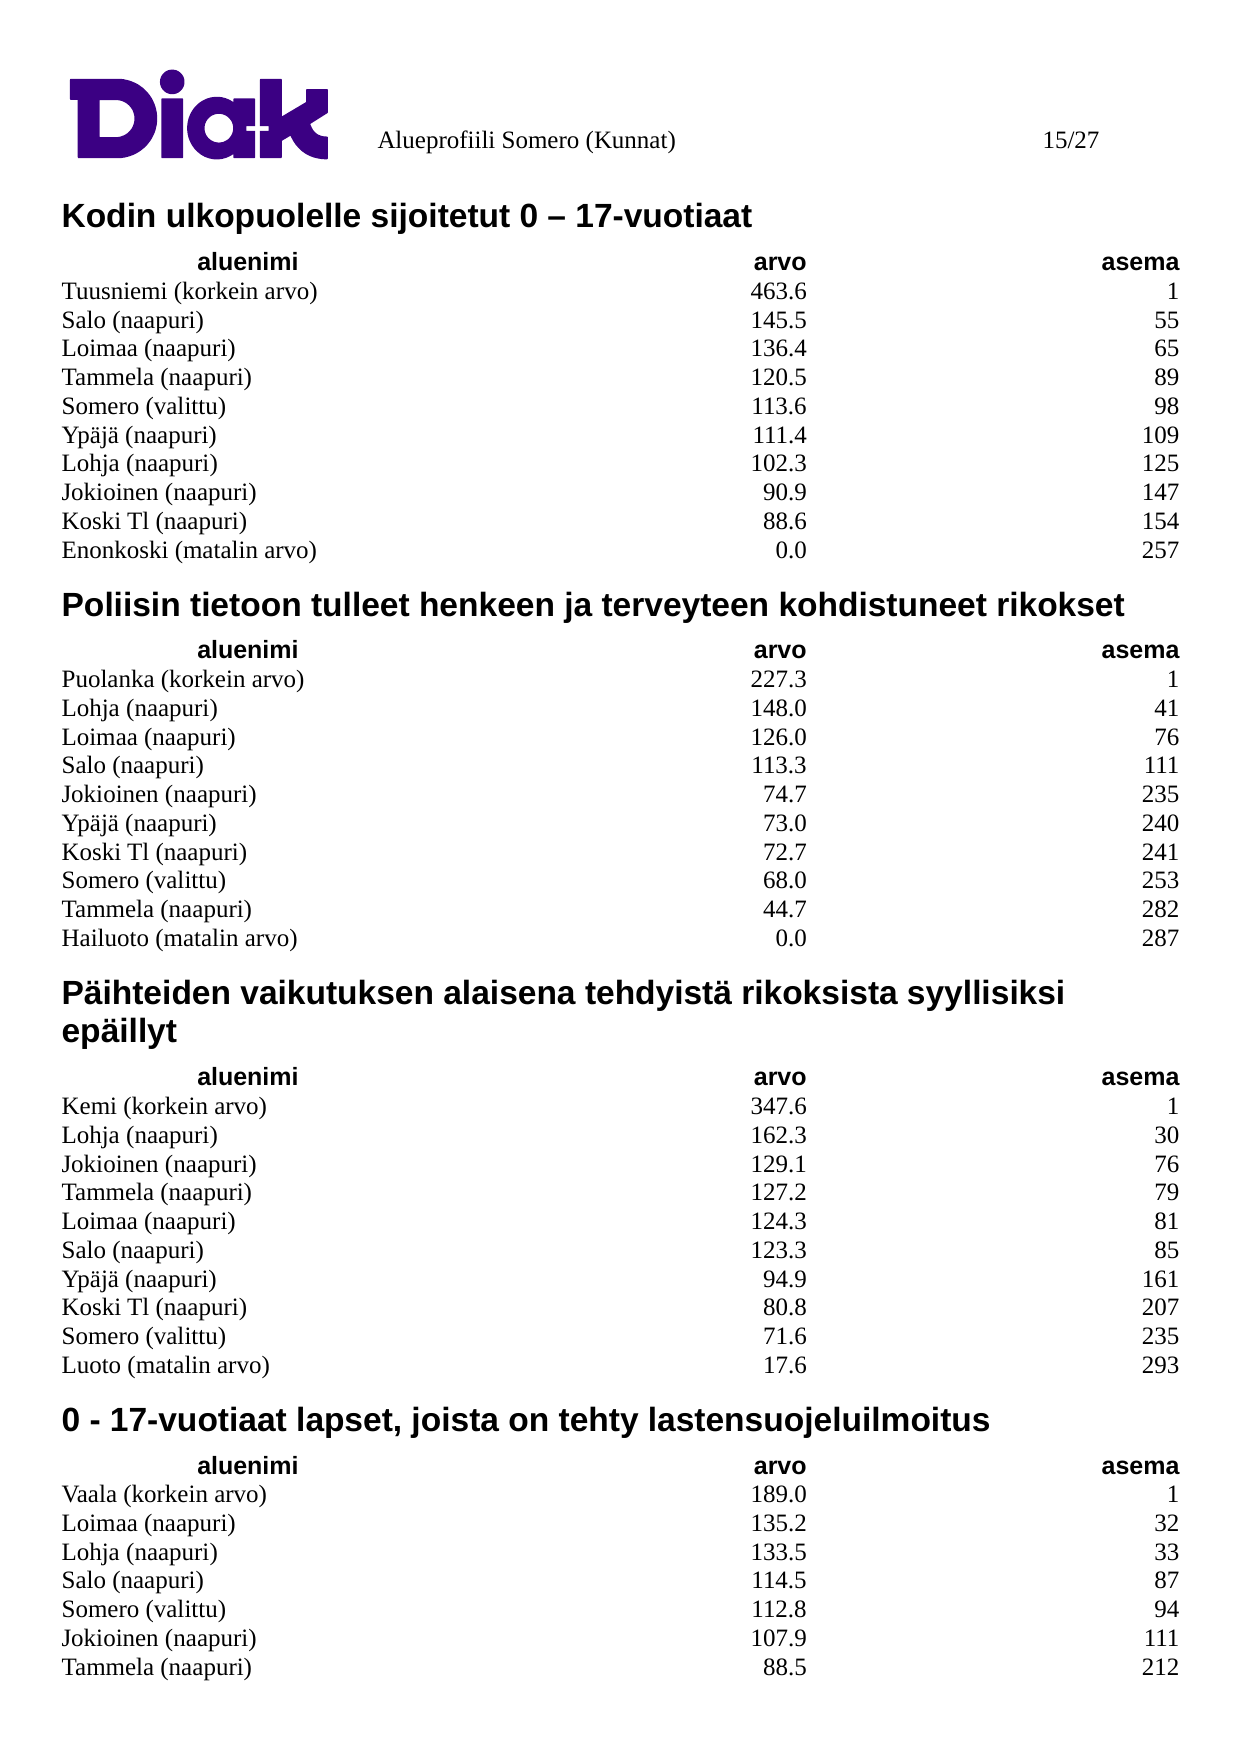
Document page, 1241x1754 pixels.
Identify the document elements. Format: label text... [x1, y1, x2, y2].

table_cell 154 [806, 506, 1179, 535]
table_cell 98 [806, 391, 1179, 420]
table_cell 113.3 [434, 751, 806, 779]
table_cell 80.8 [434, 1293, 806, 1321]
table_cell Salo (naapuri) [61, 751, 434, 779]
table_cell 282 [806, 894, 1179, 923]
table_cell 44.7 [434, 894, 806, 923]
table_cell 136.4 [434, 334, 806, 362]
table_cell Somero (valittu) [61, 1594, 434, 1623]
table_cell 287 [806, 923, 1179, 952]
table_cell Jokioinen (naapuri) [61, 1149, 434, 1177]
table_cell 125 [806, 449, 1179, 477]
table_cell 107.9 [434, 1623, 806, 1652]
table_cell Vaala (korkein arvo) [61, 1479, 434, 1508]
table_cell 114.5 [434, 1566, 806, 1594]
table_cell 89 [806, 362, 1179, 391]
table_cell Loimaa (naapuri) [61, 1508, 434, 1537]
table_cell 94 [806, 1594, 1179, 1623]
table_cell 145.5 [434, 305, 806, 333]
table_cell 207 [806, 1293, 1179, 1321]
table_cell 33 [806, 1537, 1179, 1566]
table_cell 87 [806, 1566, 1179, 1594]
table_cell 212 [806, 1652, 1179, 1681]
table_cell Ypäjä (naapuri) [61, 1264, 434, 1292]
table_cell 65 [806, 334, 1179, 362]
table_header aluenimi [61, 1451, 434, 1479]
table_cell 76 [806, 722, 1179, 751]
table_cell 1 [806, 1479, 1179, 1508]
table_cell Jokioinen (naapuri) [61, 779, 434, 808]
table_cell 1 [806, 1091, 1179, 1120]
table_cell Koski Tl (naapuri) [61, 506, 434, 535]
table_cell 235 [806, 779, 1179, 808]
table_cell 68.0 [434, 866, 806, 894]
table_header arvo [434, 247, 806, 276]
table_header aluenimi [61, 1063, 434, 1091]
table_cell Loimaa (naapuri) [61, 722, 434, 751]
table_cell 235 [806, 1321, 1179, 1350]
table_cell 113.6 [434, 391, 806, 420]
table_cell Lohja (naapuri) [61, 449, 434, 477]
table_cell 129.1 [434, 1149, 806, 1177]
table_cell 126.0 [434, 722, 806, 751]
table_cell Puolanka (korkein arvo) [61, 664, 434, 693]
table_cell 90.9 [434, 477, 806, 506]
table_cell 1 [806, 276, 1179, 305]
table_cell 253 [806, 866, 1179, 894]
subtitle 0 - 17-vuotiaat lapset, joista on tehty lastensuojeluilmoitus [61, 1399, 1179, 1438]
table_cell 71.6 [434, 1321, 806, 1350]
table_cell 72.7 [434, 837, 806, 866]
table_cell Ypäjä (naapuri) [61, 808, 434, 837]
table_cell 32 [806, 1508, 1179, 1537]
table_cell 76 [806, 1149, 1179, 1177]
table_cell 41 [806, 693, 1179, 722]
table_cell 85 [806, 1235, 1179, 1264]
table_cell 135.2 [434, 1508, 806, 1537]
table_cell 147 [806, 477, 1179, 506]
table_cell 123.3 [434, 1235, 806, 1264]
table_cell Tammela (naapuri) [61, 362, 434, 391]
table_cell 189.0 [434, 1479, 806, 1508]
table_cell Salo (naapuri) [61, 305, 434, 333]
table_cell 120.5 [434, 362, 806, 391]
table_cell Koski Tl (naapuri) [61, 1293, 434, 1321]
table_cell 161 [806, 1264, 1179, 1292]
table_header asema [806, 247, 1179, 276]
table_cell 73.0 [434, 808, 806, 837]
table_cell 30 [806, 1120, 1179, 1149]
table_cell Somero (valittu) [61, 391, 434, 420]
table_cell Koski Tl (naapuri) [61, 837, 434, 866]
subtitle Poliisin tietoon tulleet henkeen ja terveyteen kohdistuneet rikokset [61, 584, 1179, 623]
table_cell 148.0 [434, 693, 806, 722]
table_cell 227.3 [434, 664, 806, 693]
table_cell 79 [806, 1178, 1179, 1206]
subtitle Päihteiden vaikutuksen alaisena tehdyistä rikoksista syyllisiksi epäillyt [61, 973, 1179, 1050]
table_cell Somero (valittu) [61, 1321, 434, 1350]
table_cell Lohja (naapuri) [61, 1120, 434, 1149]
table_cell Tammela (naapuri) [61, 894, 434, 923]
table_cell 111 [806, 751, 1179, 779]
table_header arvo [434, 1451, 806, 1479]
table_cell Loimaa (naapuri) [61, 1206, 434, 1235]
table_header asema [806, 1451, 1179, 1479]
table_cell Hailuoto (matalin arvo) [61, 923, 434, 952]
table_cell 162.3 [434, 1120, 806, 1149]
table_cell 88.5 [434, 1652, 806, 1681]
table_header arvo [434, 1063, 806, 1091]
table_cell 0.0 [434, 535, 806, 563]
table_cell 94.9 [434, 1264, 806, 1292]
table_cell Tuusniemi (korkein arvo) [61, 276, 434, 305]
table_cell 81 [806, 1206, 1179, 1235]
table_cell 133.5 [434, 1537, 806, 1566]
table_cell 257 [806, 535, 1179, 563]
table_cell Somero (valittu) [61, 866, 434, 894]
table_header asema [806, 636, 1179, 664]
table_cell 102.3 [434, 449, 806, 477]
table_cell 124.3 [434, 1206, 806, 1235]
table_cell Salo (naapuri) [61, 1566, 434, 1594]
subtitle Kodin ulkopuolelle sijoitetut 0 – 17-vuotiaat [61, 196, 1179, 235]
table_cell Salo (naapuri) [61, 1235, 434, 1264]
table_header asema [806, 1063, 1179, 1091]
table_cell 463.6 [434, 276, 806, 305]
table_cell 241 [806, 837, 1179, 866]
table_header arvo [434, 636, 806, 664]
table_cell 127.2 [434, 1178, 806, 1206]
table_cell 112.8 [434, 1594, 806, 1623]
table_cell Tammela (naapuri) [61, 1178, 434, 1206]
table_cell 111 [806, 1623, 1179, 1652]
table_cell Luoto (matalin arvo) [61, 1350, 434, 1379]
table_cell Tammela (naapuri) [61, 1652, 434, 1681]
table_cell Lohja (naapuri) [61, 1537, 434, 1566]
table_cell Ypäjä (naapuri) [61, 420, 434, 448]
table_cell Loimaa (naapuri) [61, 334, 434, 362]
table_cell 111.4 [434, 420, 806, 448]
table_cell 240 [806, 808, 1179, 837]
table_header aluenimi [61, 636, 434, 664]
table_cell 109 [806, 420, 1179, 448]
table_cell 88.6 [434, 506, 806, 535]
table_cell 0.0 [434, 923, 806, 952]
table_cell 74.7 [434, 779, 806, 808]
table_cell 1 [806, 664, 1179, 693]
table_cell Jokioinen (naapuri) [61, 1623, 434, 1652]
table_cell 347.6 [434, 1091, 806, 1120]
table_cell 293 [806, 1350, 1179, 1379]
table_cell Enonkoski (matalin arvo) [61, 535, 434, 563]
table_cell Lohja (naapuri) [61, 693, 434, 722]
table_cell Kemi (korkein arvo) [61, 1091, 434, 1120]
table_cell 17.6 [434, 1350, 806, 1379]
table_cell 55 [806, 305, 1179, 333]
table_header aluenimi [61, 247, 434, 276]
table_cell Jokioinen (naapuri) [61, 477, 434, 506]
